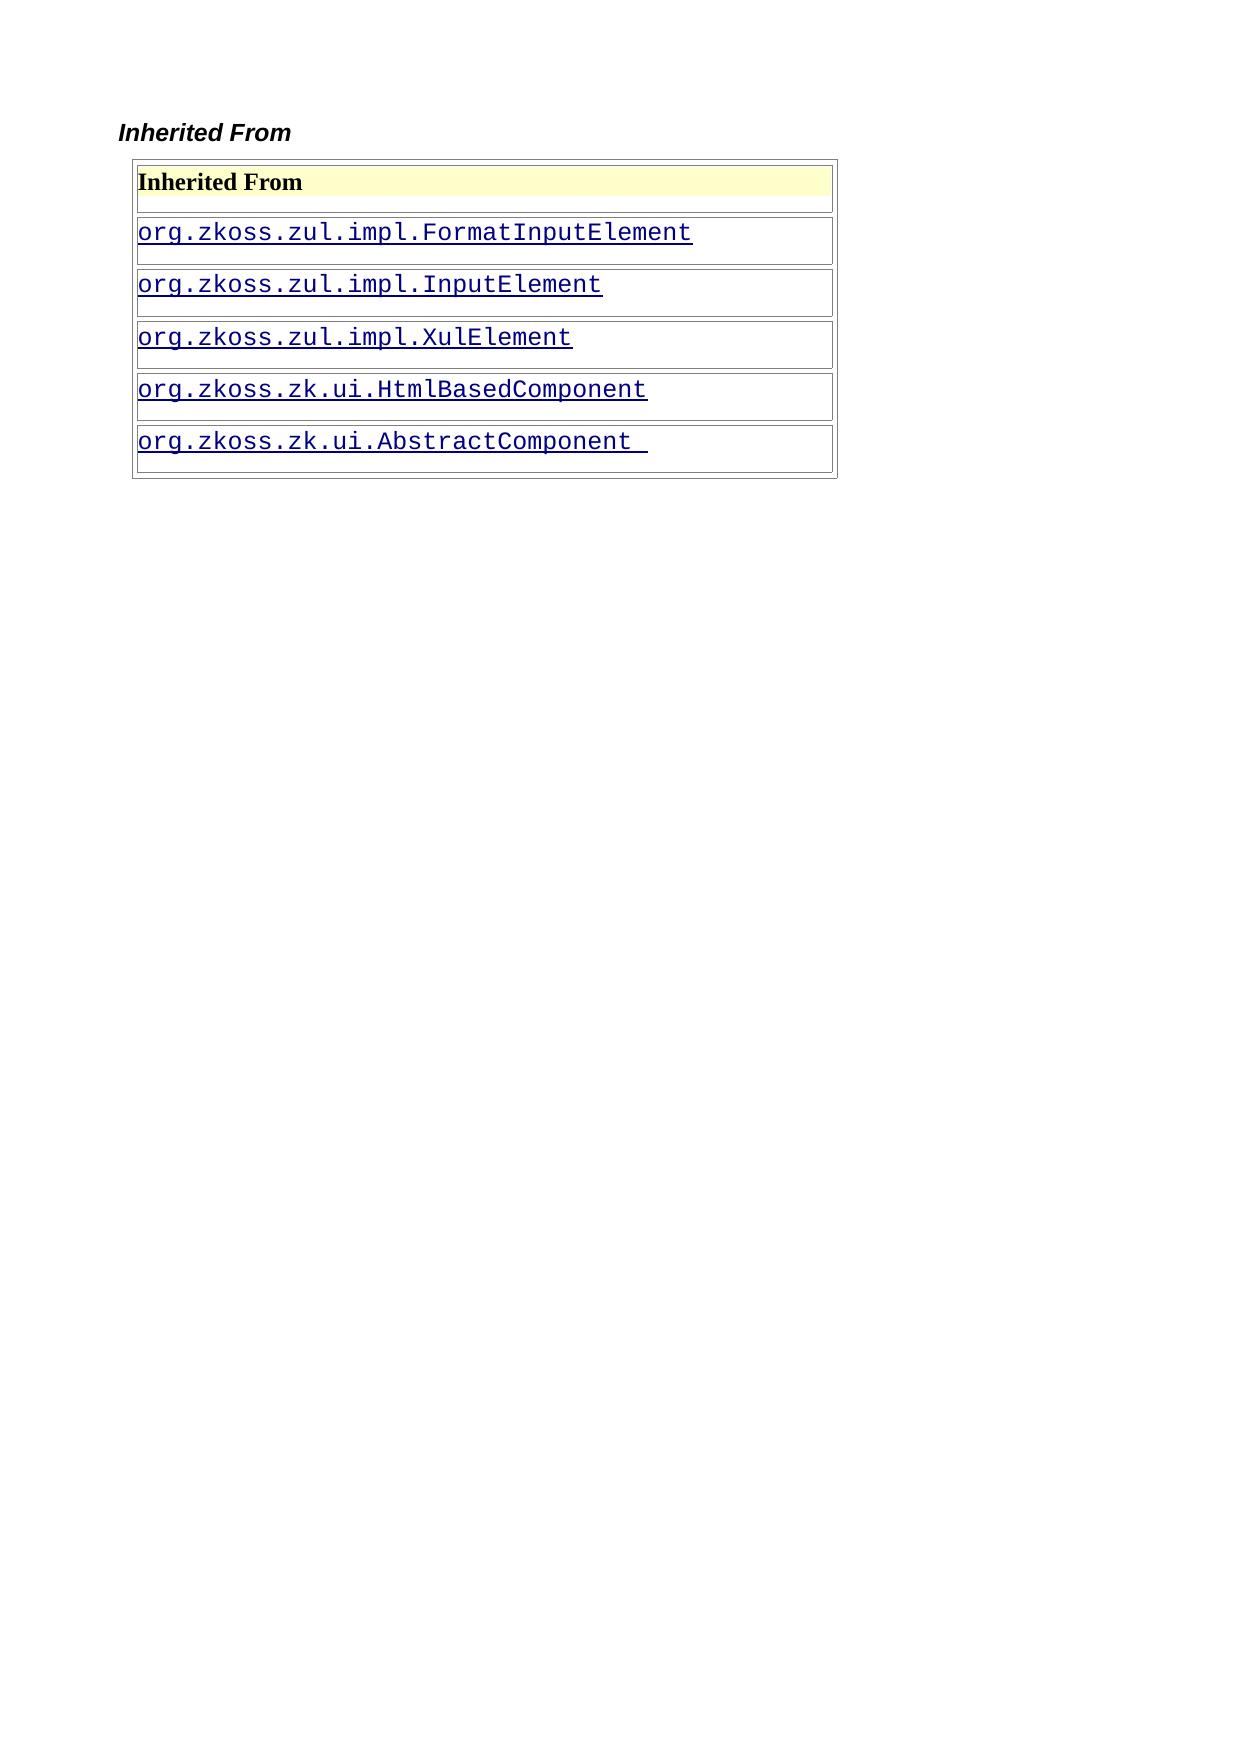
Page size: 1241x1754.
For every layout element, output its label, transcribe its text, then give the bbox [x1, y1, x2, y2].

table_cell org.zkoss.zul.impl.XulElement [134, 316, 834, 368]
table_cell org.zkoss.zul.impl.InputElement [134, 264, 834, 316]
table_header Inherited From [134, 160, 834, 212]
table_cell org.zkoss.zk.ui.HtmlBasedComponent [134, 368, 834, 420]
subtitle Inherited From [118, 118, 1122, 147]
table_cell org.zkoss.zk.ui.AbstractComponent [134, 420, 834, 472]
table_cell org.zkoss.zul.impl.FormatInputElement [134, 212, 834, 264]
